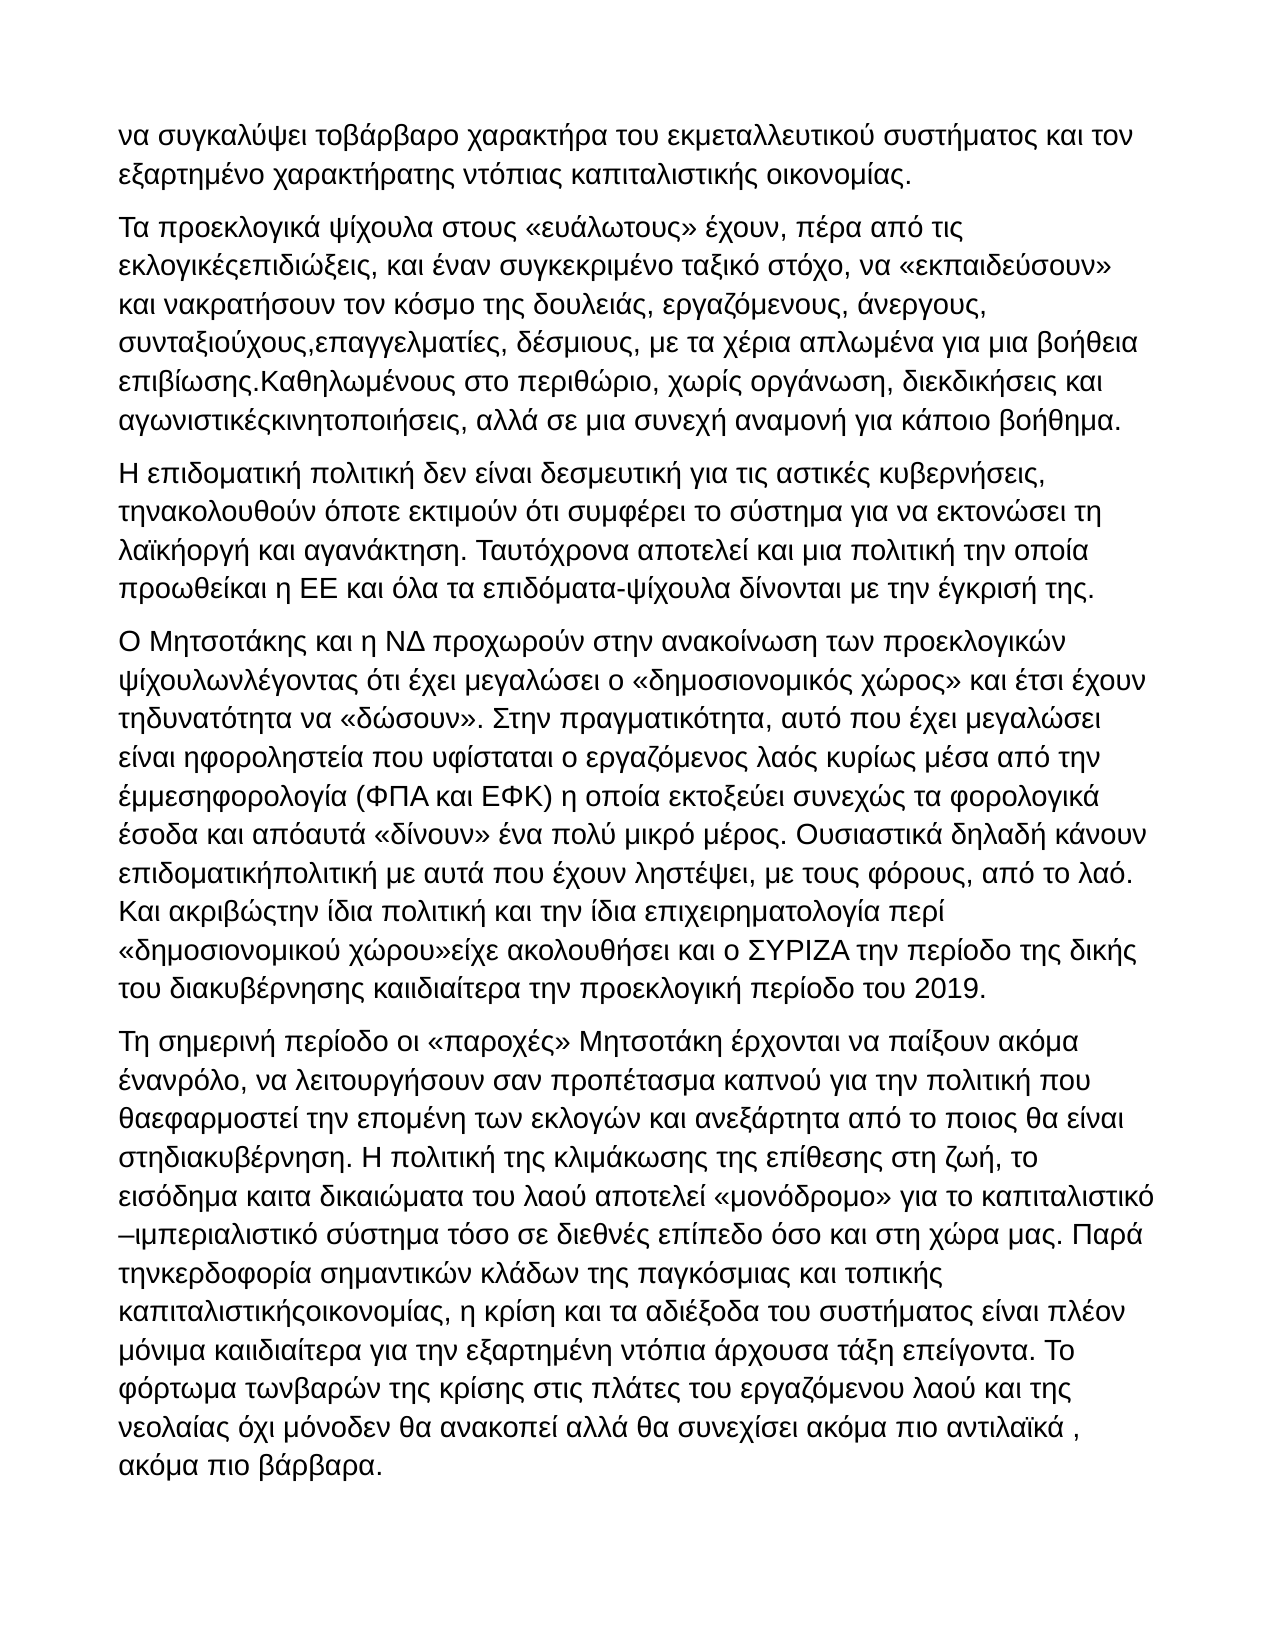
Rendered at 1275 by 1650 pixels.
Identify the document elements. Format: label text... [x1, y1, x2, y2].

text Τα προεκλογικά ψίχουλα στους «ευάλωτους» έχουν, πέρα από τις εκλογικέςεπιδιώξεις, και έναν συγκεκριμένο ταξικό στόχο, να «εκπαιδεύσουν» και νακρατήσουν τον κόσμο της δουλειάς, εργαζόμενους, άνεργους, συνταξιούχους,επαγγελματίες, δέσμιους, με τα χέρια απλωμένα για μια βοήθεια επιβίωσης.Καθηλωμένους στο περιθώριο, χωρίς οργάνωση, διεκδικήσεις και αγωνιστικέςκινητοποιήσεις, αλλά σε μια συνεχή αναμονή για κάποιο βοήθημα. [118, 210, 1157, 436]
text Η επιδοματική πολιτική δεν είναι δεσμευτική για τις αστικές κυβερνήσεις, τηνακολουθούν όποτε εκτιμούν ότι συμφέρει το σύστημα για να εκτονώσει τη λαϊκήοργή και αγανάκτηση. Ταυτόχρονα αποτελεί και μια πολιτική την οποία προωθείκαι η ΕΕ και όλα τα επιδόματα-ψίχουλα δίνονται με την έγκρισή της. [118, 456, 1157, 605]
text Ο Μητσοτάκης και η ΝΔ προχωρούν στην ανακοίνωση των προεκλογικών ψίχουλωνλέγοντας ότι έχει μεγαλώσει ο «δημοσιονομικός χώρος» και έτσι έχουν τηδυνατότητα να «δώσουν». Στην πραγματικότητα, αυτό που έχει μεγαλώσει είναι ηφοροληστεία που υφίσταται ο εργαζόμενος λαός κυρίως μέσα από την έμμεσηφορολογία (ΦΠΑ και ΕΦΚ) η οποία εκτοξεύει συνεχώς τα φορολογικά έσοδα και απόαυτά «δίνουν» ένα πολύ μικρό μέρος. Ουσιαστικά δηλαδή κάνουν επιδοματικήπολιτική με αυτά που έχουν ληστέψει, με τους φόρους, από το λαό. Και ακριβώςτην ίδια πολιτική και την ίδια επιχειρηματολογία περί «δημοσιονομικού χώρου»είχε ακολουθήσει και ο ΣΥΡΙΖΑ την περίοδο της δικής του διακυβέρνησης καιιδιαίτερα την προεκλογική περίοδο του 2019. [118, 624, 1157, 1005]
text Τη σημερινή περίοδο οι «παροχές» Μητσοτάκη έρχονται να παίξουν ακόμα ένανρόλο, να λειτουργήσουν σαν προπέτασμα καπνού για την πολιτική που θαεφαρμοστεί την επομένη των εκλογών και ανεξάρτητα από το ποιος θα είναι στηδιακυβέρνηση. Η πολιτική της κλιμάκωσης της επίθεσης στη ζωή, το εισόδημα καιτα δικαιώματα του λαού αποτελεί «μονόδρομο» για το καπιταλιστικό –ιμπεριαλιστικό σύστημα τόσο σε διεθνές επίπεδο όσο και στη χώρα μας. Παρά τηνκερδοφορία σημαντικών κλάδων της παγκόσμιας και τοπικής καπιταλιστικήςοικονομίας, η κρίση και τα αδιέξοδα του συστήματος είναι πλέον μόνιμα καιιδιαίτερα για την εξαρτημένη ντόπια άρχουσα τάξη επείγοντα. Το φόρτωμα τωνβαρών της κρίσης στις πλάτες του εργαζόμενου λαού και της νεολαίας όχι μόνοδεν θα ανακοπεί αλλά θα συνεχίσει ακόμα πιο αντιλαϊκά , ακόμα πιο βάρβαρα. [118, 1024, 1157, 1482]
text να συγκαλύψει τοβάρβαρο χαρακτήρα του εκμεταλλευτικού συστήματος και τον εξαρτημένο χαρακτήρατης ντόπιας καπιταλιστικής οικονομίας. [118, 118, 1157, 190]
